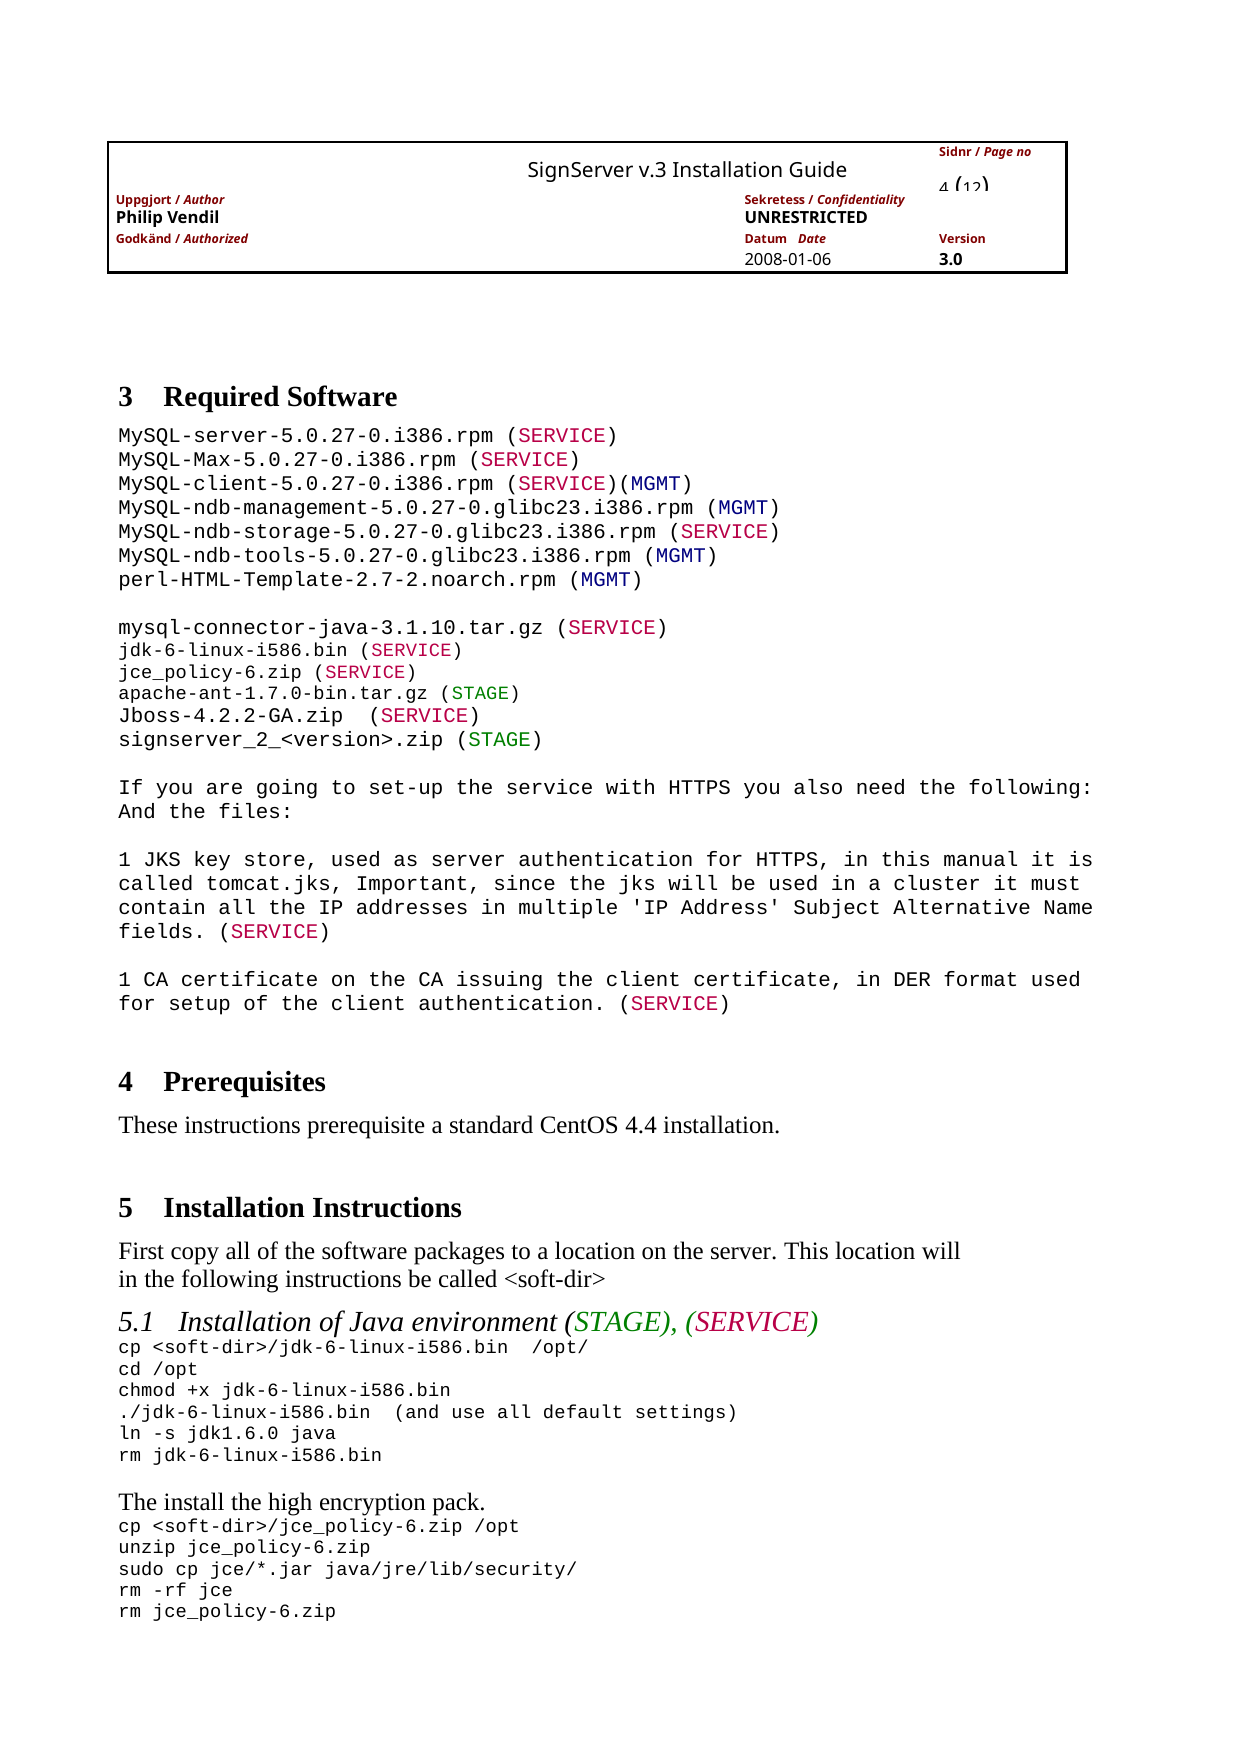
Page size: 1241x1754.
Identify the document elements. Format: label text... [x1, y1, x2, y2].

text Jboss-4.2.2-GA.zip (SERVICE) [118, 705, 1122, 729]
text MySQL-client-5.0.27-0.i386.rpm (SERVICE)(MGMT) [118, 473, 1122, 497]
text ./jdk-6-linux-i586.bin (and use all default settings) [118, 1402, 1122, 1423]
text ln -s jdk1.6.0 java [118, 1423, 1122, 1445]
text 1 CA certificate on the CA issuing the client certificate, in DER format used for setup of the client authentication. (SERVICE) [118, 969, 1122, 1017]
text If you are going to set-up the service with HTTPS you also need the following: [118, 777, 1122, 801]
text mysql-connector-java-3.1.10.tar.gz (SERVICE) [118, 617, 1122, 641]
text rm -rf jce [118, 1580, 1122, 1602]
subtitle Installation of Java environment (STAGE), (SERVICE) [118, 1305, 1122, 1338]
text rm jce_policy-6.zip [118, 1602, 1122, 1623]
text chmod +x jdk-6-linux-i586.bin [118, 1381, 1122, 1402]
text cd /opt [118, 1359, 1122, 1381]
text cp <soft-dir>/jdk-6-linux-i586.bin /opt/ [118, 1338, 1122, 1359]
text jce_policy-6.zip (SERVICE) [118, 662, 1122, 684]
text in the following instructions be called <soft-dir> [118, 1265, 1122, 1293]
text 1 JKS key store, used as server authentication for HTTPS, in this manual it is called tomcat.jks, Important, since the jks will be used in a cluster it must contain all the IP addresses in multiple 'IP Address' Subject Alternative Name fields. (SERVICE) [118, 849, 1122, 945]
text jdk-6-linux-i586.bin (SERVICE) [118, 641, 1122, 662]
text MySQL-ndb-storage-5.0.27-0.glibc23.i386.rpm (SERVICE) [118, 521, 1122, 545]
text MySQL-Max-5.0.27-0.i386.rpm (SERVICE) [118, 449, 1122, 473]
text cp <soft-dir>/jce_policy-6.zip /opt [118, 1516, 1122, 1537]
text sudo cp jce/*.jar java/jre/lib/security/ [118, 1559, 1122, 1580]
text First copy all of the software packages to a location on the server. This location will [118, 1237, 1122, 1265]
text And the files: [118, 801, 1122, 825]
subtitle Required Software [118, 380, 1122, 413]
text MySQL-ndb-tools-5.0.27-0.glibc23.i386.rpm (MGMT) [118, 545, 1122, 569]
text MySQL-ndb-management-5.0.27-0.glibc23.i386.rpm (MGMT) [118, 497, 1122, 521]
subtitle Installation Instructions [118, 1192, 1122, 1224]
text MySQL-server-5.0.27-0.i386.rpm (SERVICE) [118, 425, 1122, 449]
text These instructions prerequisite a standard CentOS 4.4 installation. [118, 1111, 1122, 1139]
text The install the high encryption pack. [118, 1488, 1122, 1516]
text rm jdk-6-linux-i586.bin [118, 1445, 1122, 1466]
text unzip jce_policy-6.zip [118, 1537, 1122, 1559]
text perl-HTML-Template-2.7-2.noarch.rpm (MGMT) [118, 569, 1122, 593]
text signserver_2_<version>.zip (STAGE) [118, 729, 1122, 753]
text apache-ant-1.7.0-bin.tar.gz (STAGE) [118, 684, 1122, 705]
subtitle Prerequisites [118, 1066, 1122, 1098]
